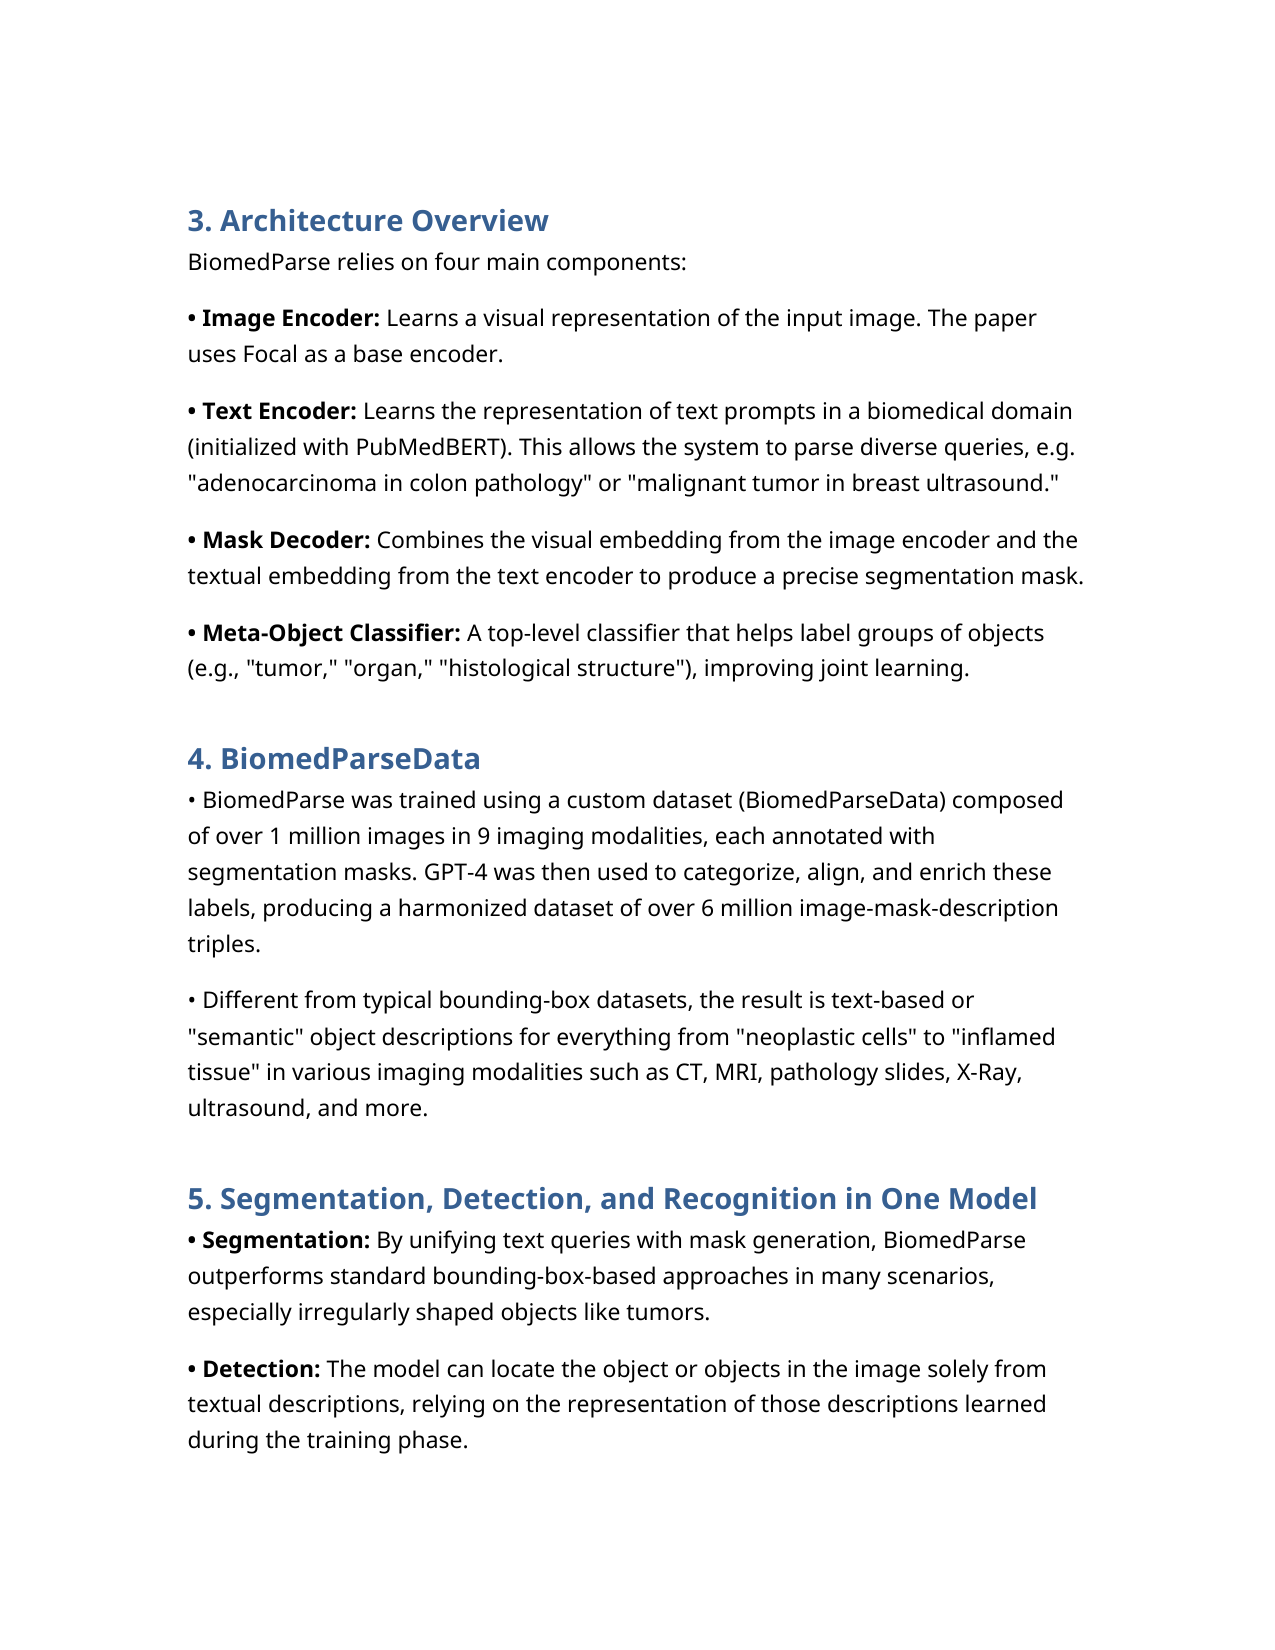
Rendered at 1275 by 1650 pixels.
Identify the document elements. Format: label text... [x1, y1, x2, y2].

subtitle 3. Architecture Overview [187, 200, 1087, 240]
text • Mask Decoder: Combines the visual embedding from the image encoder and the textual embedding from the text encoder to produce a precise segmentation mask. [187, 524, 1087, 591]
text • Segmentation: By unifying text queries with mask generation, BiomedParse outperforms standard bounding-box-based approaches in many scenarios, especially irregularly shaped objects like tumors. [187, 1224, 1087, 1327]
subtitle 4. BiomedParseData [187, 738, 1087, 778]
text • BiomedParse was trained using a custom dataset (BiomedParseData) composed of over 1 million images in 9 imaging modalities, each annotated with segmentation masks. GPT-4 was then used to categorize, align, and enrich these labels, producing a harmonized dataset of over 6 million image-mask-description triples. [187, 784, 1087, 959]
text • Meta-Object Classifier: A top-level classifier that helps label groups of objects (e.g., "tumor," "organ," "histological structure"), improving joint learning. [187, 616, 1087, 684]
text BiomedParse relies on four main components: [187, 246, 1087, 277]
text • Text Encoder: Learns the representation of text prompts in a biomedical domain (initialized with PubMedBERT). This allows the system to parse diverse queries, e.g. "adenocarcinoma in colon pathology" or "malignant tumor in breast ultrasound." [187, 395, 1087, 498]
text • Different from typical bounding-box datasets, the result is text-based or "semantic" object descriptions for everything from "neoplastic cells" to "inflamed tissue" in various imaging modalities such as CT, MRI, pathology slides, X-Ray, ultrasound, and more. [187, 984, 1087, 1123]
text • Detection: The model can locate the object or objects in the image solely from textual descriptions, relying on the representation of those descriptions learned during the training phase. [187, 1352, 1087, 1456]
subtitle 5. Segmentation, Detection, and Recognition in One Model [187, 1178, 1087, 1218]
text • Image Encoder: Learns a visual representation of the input image. The paper uses Focal as a base encoder. [187, 302, 1087, 369]
